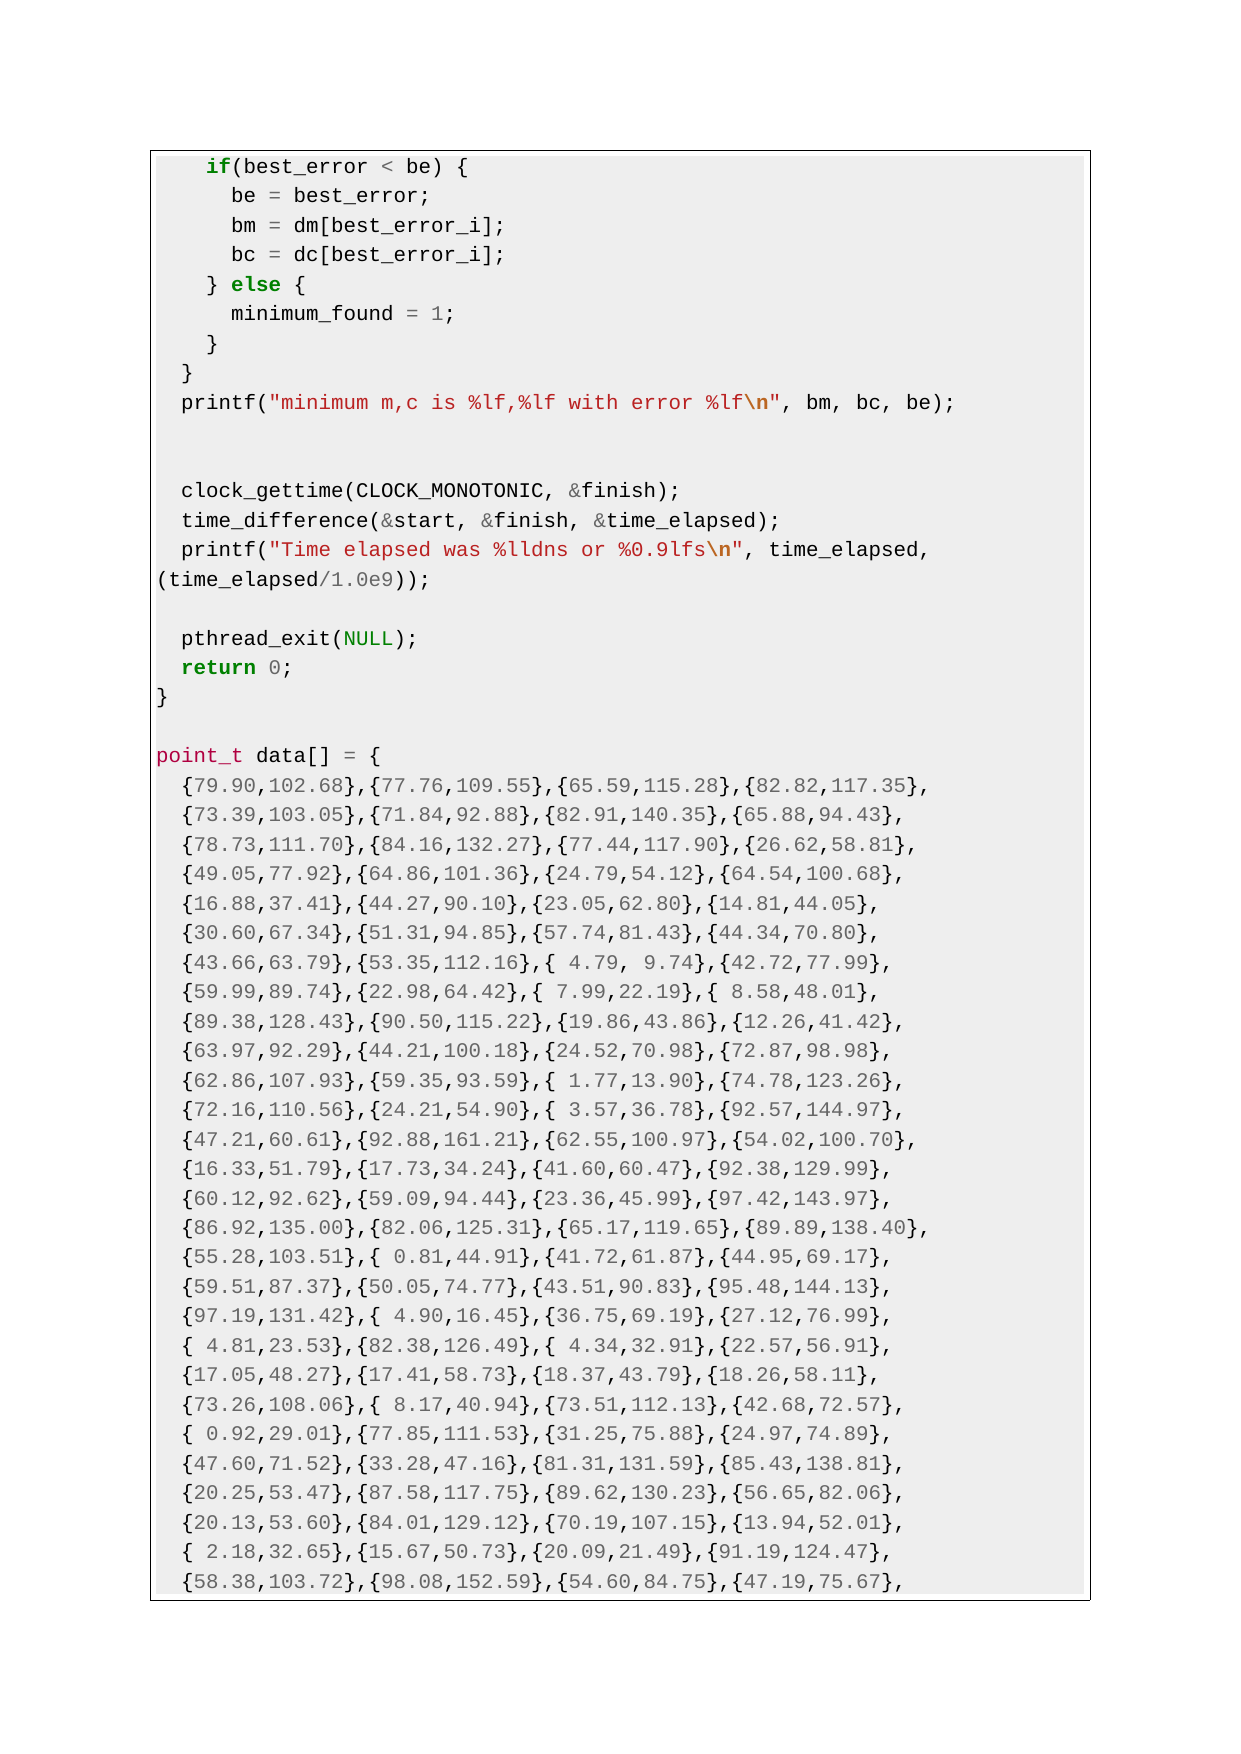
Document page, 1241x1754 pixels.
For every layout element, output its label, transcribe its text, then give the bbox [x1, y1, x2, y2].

table_header if(best_error < be) { be = best_error; bm = dm[best_error_i]; bc = dc[best_error_i]; } else { minimum_found = 1; } } printf("minimum m,c is %lf,%lf with error %lf\n", bm, bc, be); clock_gettime(CLOCK_MONOTONIC, &finish); time_difference(&start, &finish, &time_elapsed); printf("Time elapsed was %lldns or %0.9lfs\n", time_elapsed, (time_elapsed/1.0e9)); pthread_exit(NULL); return 0; } point_t data[] = { {79.90,102.68},{77.76,109.55},{65.59,115.28},{82.82,117.35}, {73.39,103.05},{71.84,92.88},{82.91,140.35},{65.88,94.43}, {78.73,111.70},{84.16,132.27},{77.44,117.90},{26.62,58.81}, {49.05,77.92},{64.86,101.36},{24.79,54.12},{64.54,100.68}, {16.88,37.41},{44.27,90.10},{23.05,62.80},{14.81,44.05}, {30.60,67.34},{51.31,94.85},{57.74,81.43},{44.34,70.80}, {43.66,63.79},{53.35,112.16},{ 4.79, 9.74},{42.72,77.99}, {59.99,89.74},{22.98,64.42},{ 7.99,22.19},{ 8.58,48.01}, {89.38,128.43},{90.50,115.22},{19.86,43.86},{12.26,41.42}, {63.97,92.29},{44.21,100.18},{24.52,70.98},{72.87,98.98}, {62.86,107.93},{59.35,93.59},{ 1.77,13.90},{74.78,123.26}, {72.16,110.56},{24.21,54.90},{ 3.57,36.78},{92.57,144.97}, {47.21,60.61},{92.88,161.21},{62.55,100.97},{54.02,100.70}, {16.33,51.79},{17.73,34.24},{41.60,60.47},{92.38,129.99}, {60.12,92.62},{59.09,94.44},{23.36,45.99},{97.42,143.97}, {86.92,135.00},{82.06,125.31},{65.17,119.65},{89.89,138.40}, {55.28,103.51},{ 0.81,44.91},{41.72,61.87},{44.95,69.17}, {59.51,87.37},{50.05,74.77},{43.51,90.83},{95.48,144.13}, {97.19,131.42},{ 4.90,16.45},{36.75,69.19},{27.12,76.99}, { 4.81,23.53},{82.38,126.49},{ 4.34,32.91},{22.57,56.91}, {17.05,48.27},{17.41,58.73},{18.37,43.79},{18.26,58.11}, {73.26,108.06},{ 8.17,40.94},{73.51,112.13},{42.68,72.57}, { 0.92,29.01},{77.85,111.53},{31.25,75.88},{24.97,74.89}, {47.60,71.52},{33.28,47.16},{81.31,131.59},{85.43,138.81}, {20.25,53.47},{87.58,117.75},{89.62,130.23},{56.65,82.06}, {20.13,53.60},{84.01,129.12},{70.19,107.15},{13.94,52.01}, { 2.18,32.65},{15.67,50.73},{20.09,21.49},{91.19,124.47}, {58.38,103.72},{98.08,152.59},{54.60,84.75},{47.19,75.67}, [151, 151, 1090, 1600]
